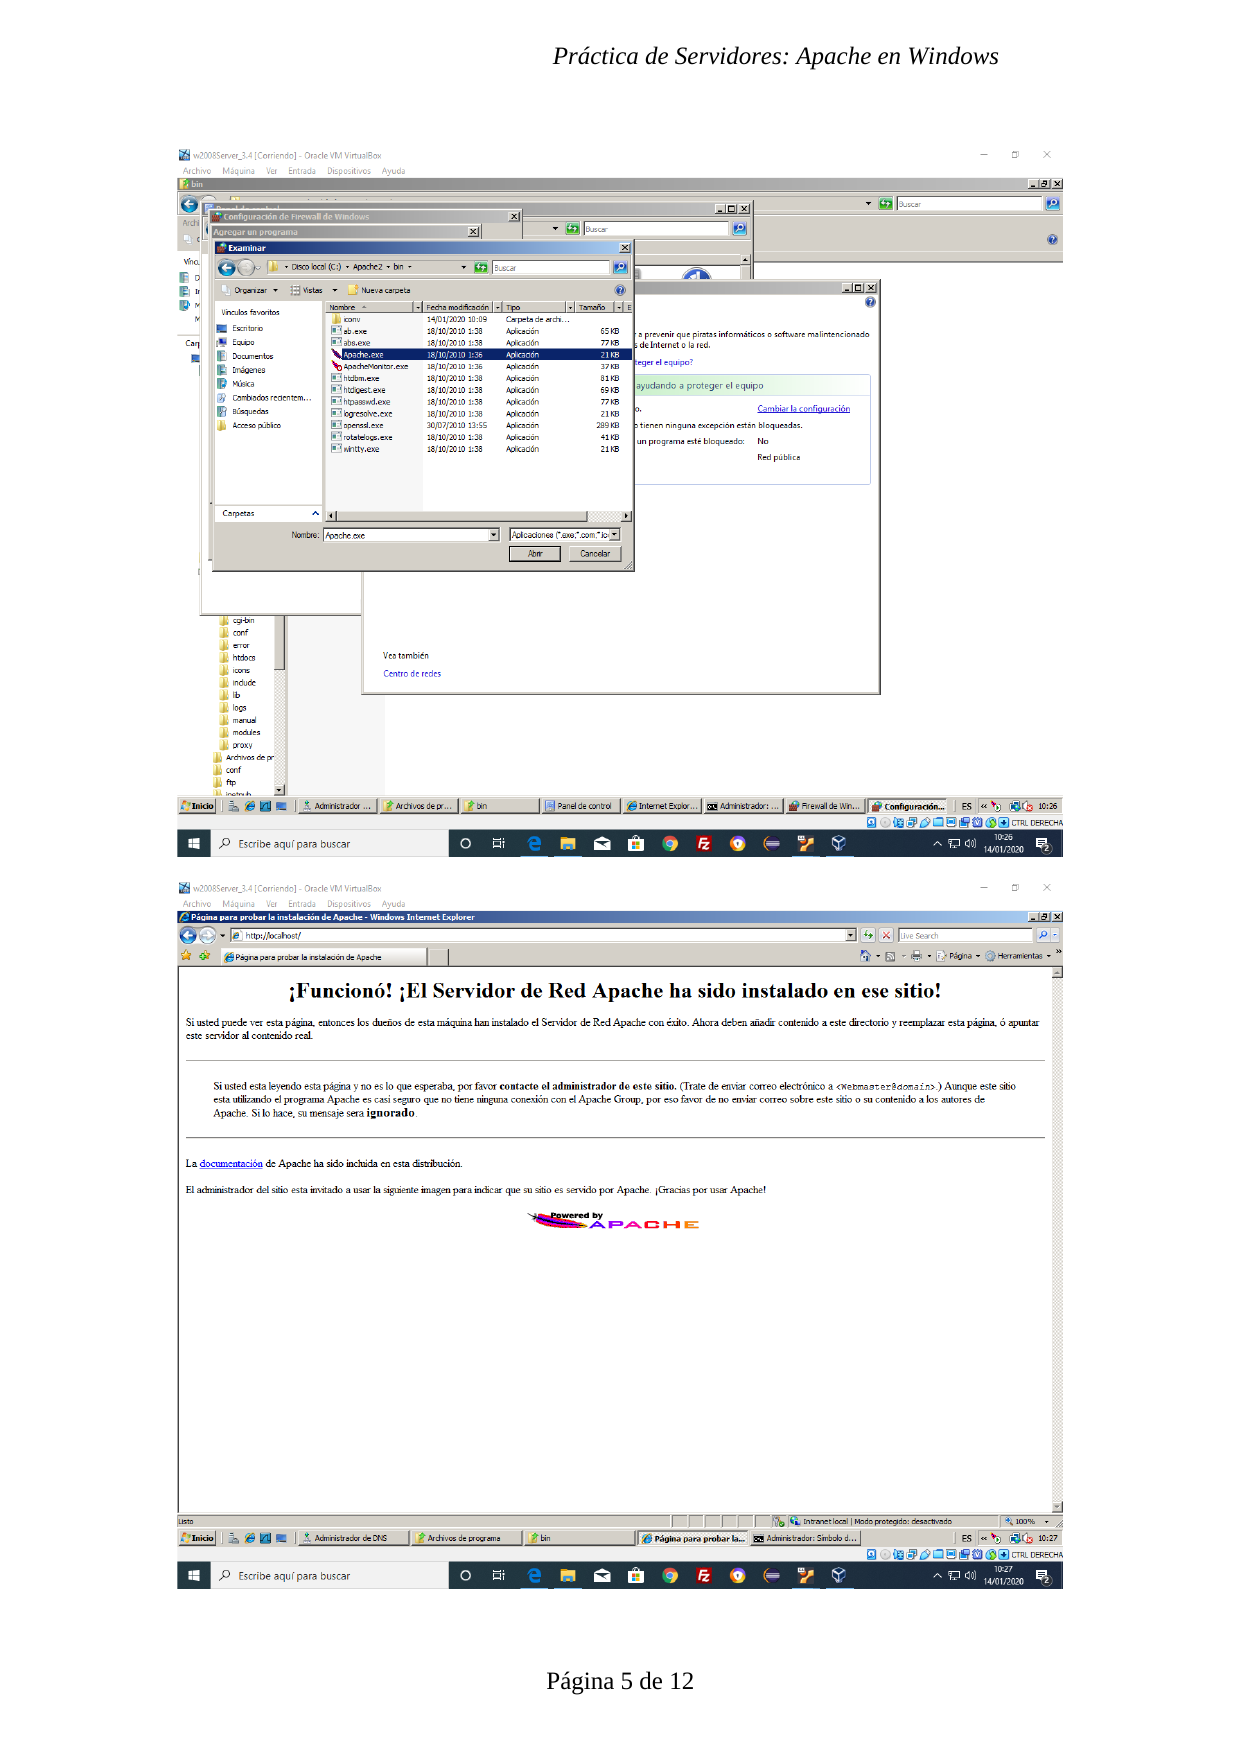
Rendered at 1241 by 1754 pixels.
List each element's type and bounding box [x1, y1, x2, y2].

picture [177, 147, 1063, 857]
picture [177, 880, 1063, 1589]
